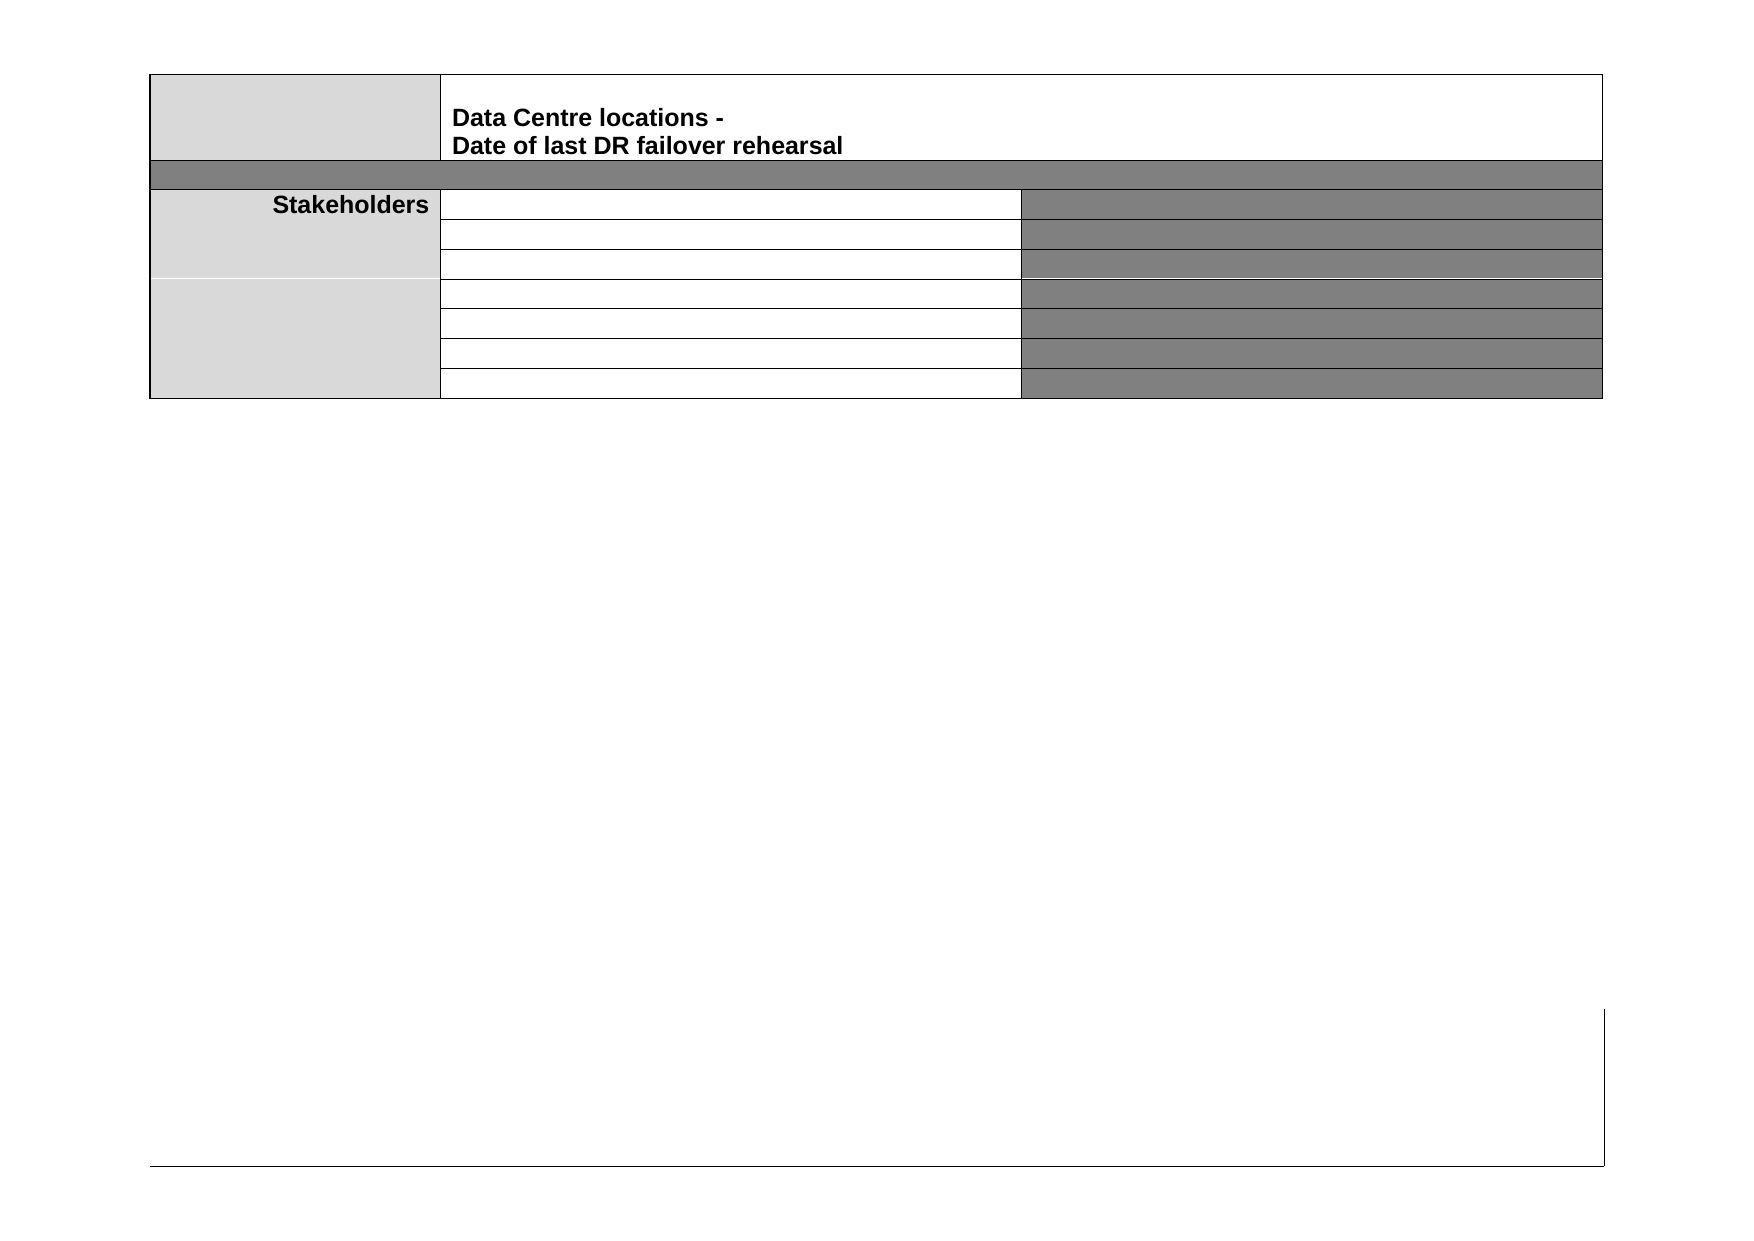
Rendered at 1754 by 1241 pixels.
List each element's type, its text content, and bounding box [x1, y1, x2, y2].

table_cell [1022, 280, 1312, 308]
table_cell [151, 161, 1602, 189]
table_cell [1312, 190, 1602, 219]
table_cell [1022, 250, 1312, 278]
table_cell [1312, 369, 1602, 398]
table_cell [1022, 309, 1312, 338]
table_cell [151, 368, 440, 398]
table_cell [441, 250, 1021, 278]
table_cell [151, 308, 440, 338]
table_cell [441, 369, 1021, 398]
table_cell [441, 309, 1021, 338]
table_cell [441, 190, 1021, 219]
table_cell [1022, 339, 1312, 368]
table_cell [441, 339, 1021, 368]
table_cell Data Centre locations - Date of last DR failover rehearsal [441, 75, 1602, 160]
table_cell [151, 249, 440, 278]
table_cell [1312, 250, 1602, 278]
table_cell [1022, 220, 1312, 249]
table_cell [441, 220, 1021, 249]
table_cell [1022, 190, 1312, 219]
table_cell [1022, 369, 1312, 398]
table_cell [151, 75, 440, 160]
table_cell [441, 280, 1021, 308]
table_cell [151, 338, 440, 368]
table_cell [1312, 339, 1602, 368]
table_cell [1312, 309, 1602, 338]
table_cell [1312, 220, 1602, 249]
table_cell [151, 219, 440, 249]
table_cell Stakeholders [151, 190, 440, 219]
table_cell [1312, 280, 1602, 308]
table_cell [151, 279, 440, 308]
